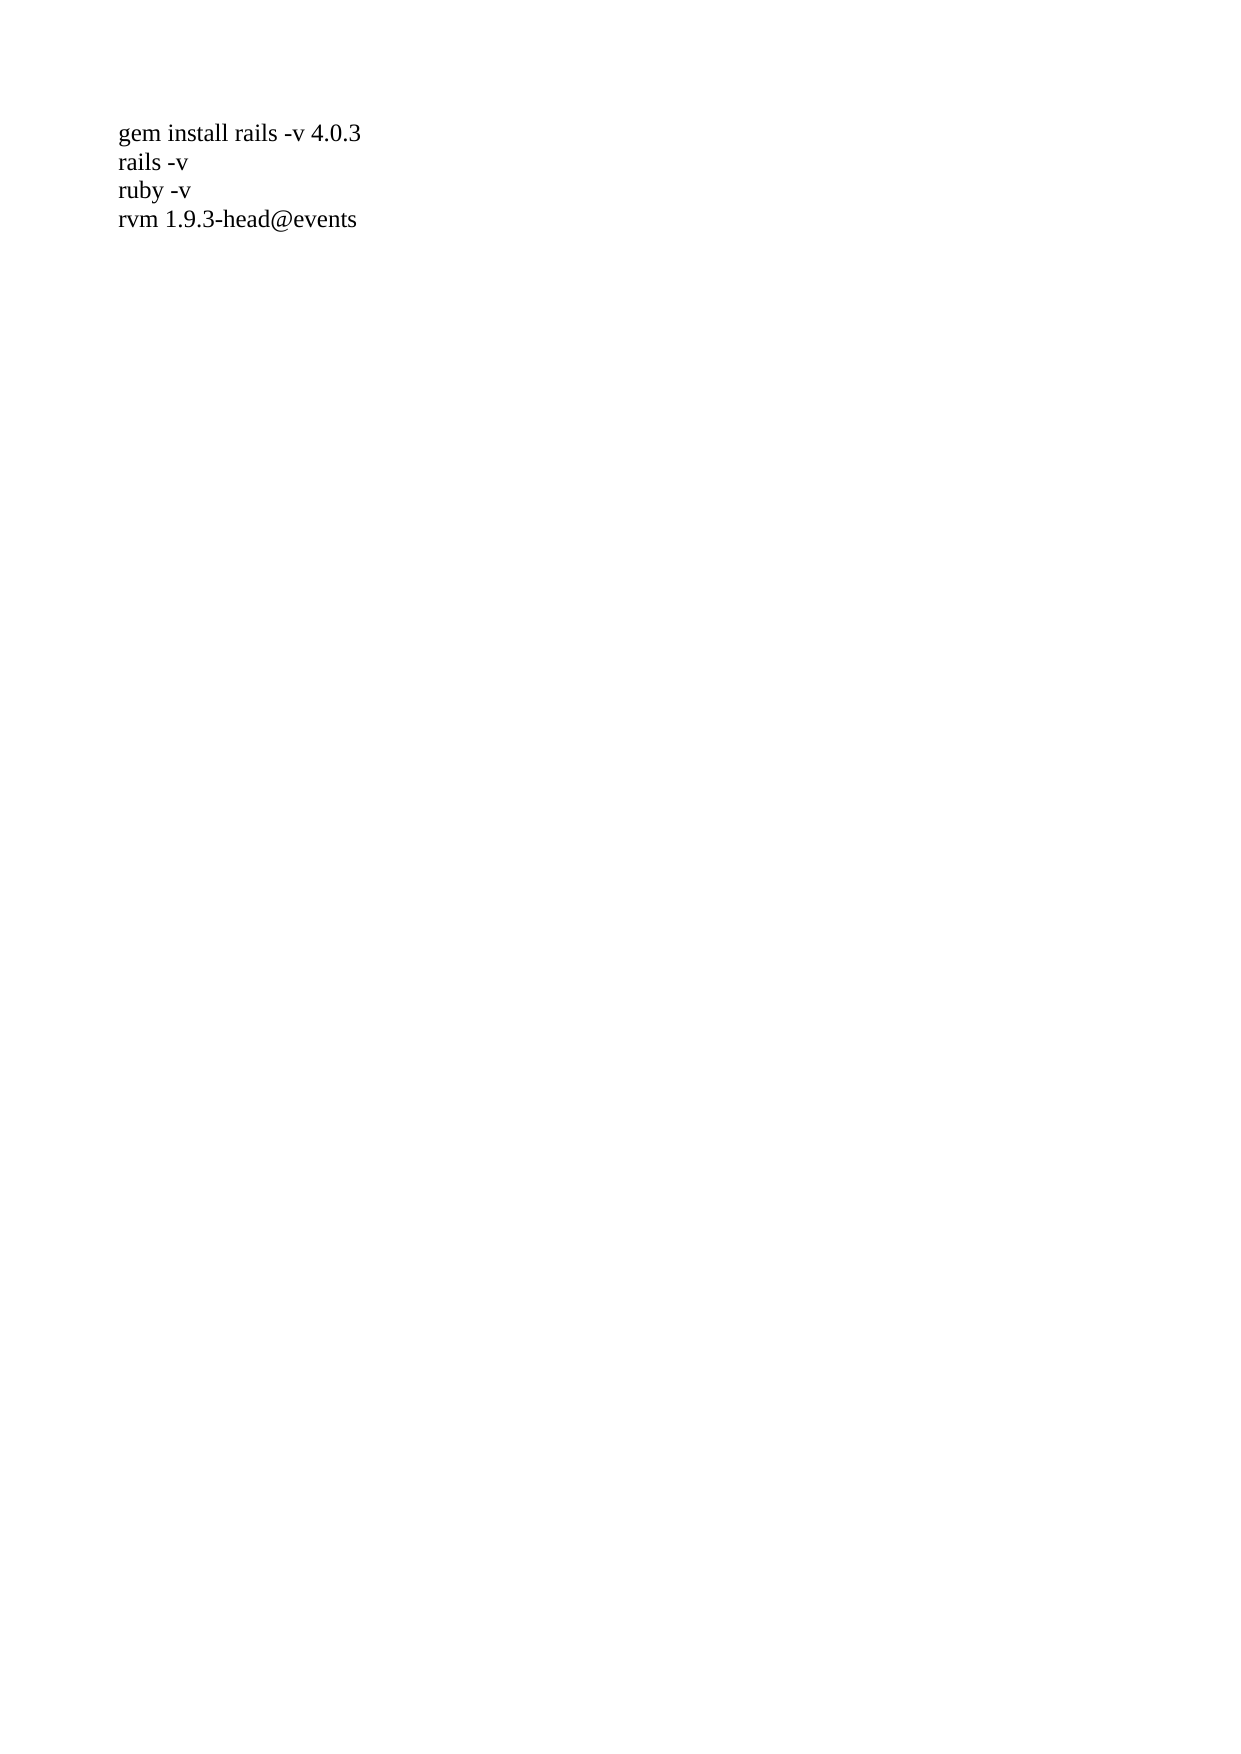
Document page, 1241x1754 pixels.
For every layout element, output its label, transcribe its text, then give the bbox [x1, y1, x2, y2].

text rvm 1.9.3-head@events [118, 204, 1122, 233]
text rails -v [118, 147, 1122, 176]
text gem install rails -v 4.0.3 [118, 118, 1122, 147]
text ruby -v [118, 176, 1122, 204]
